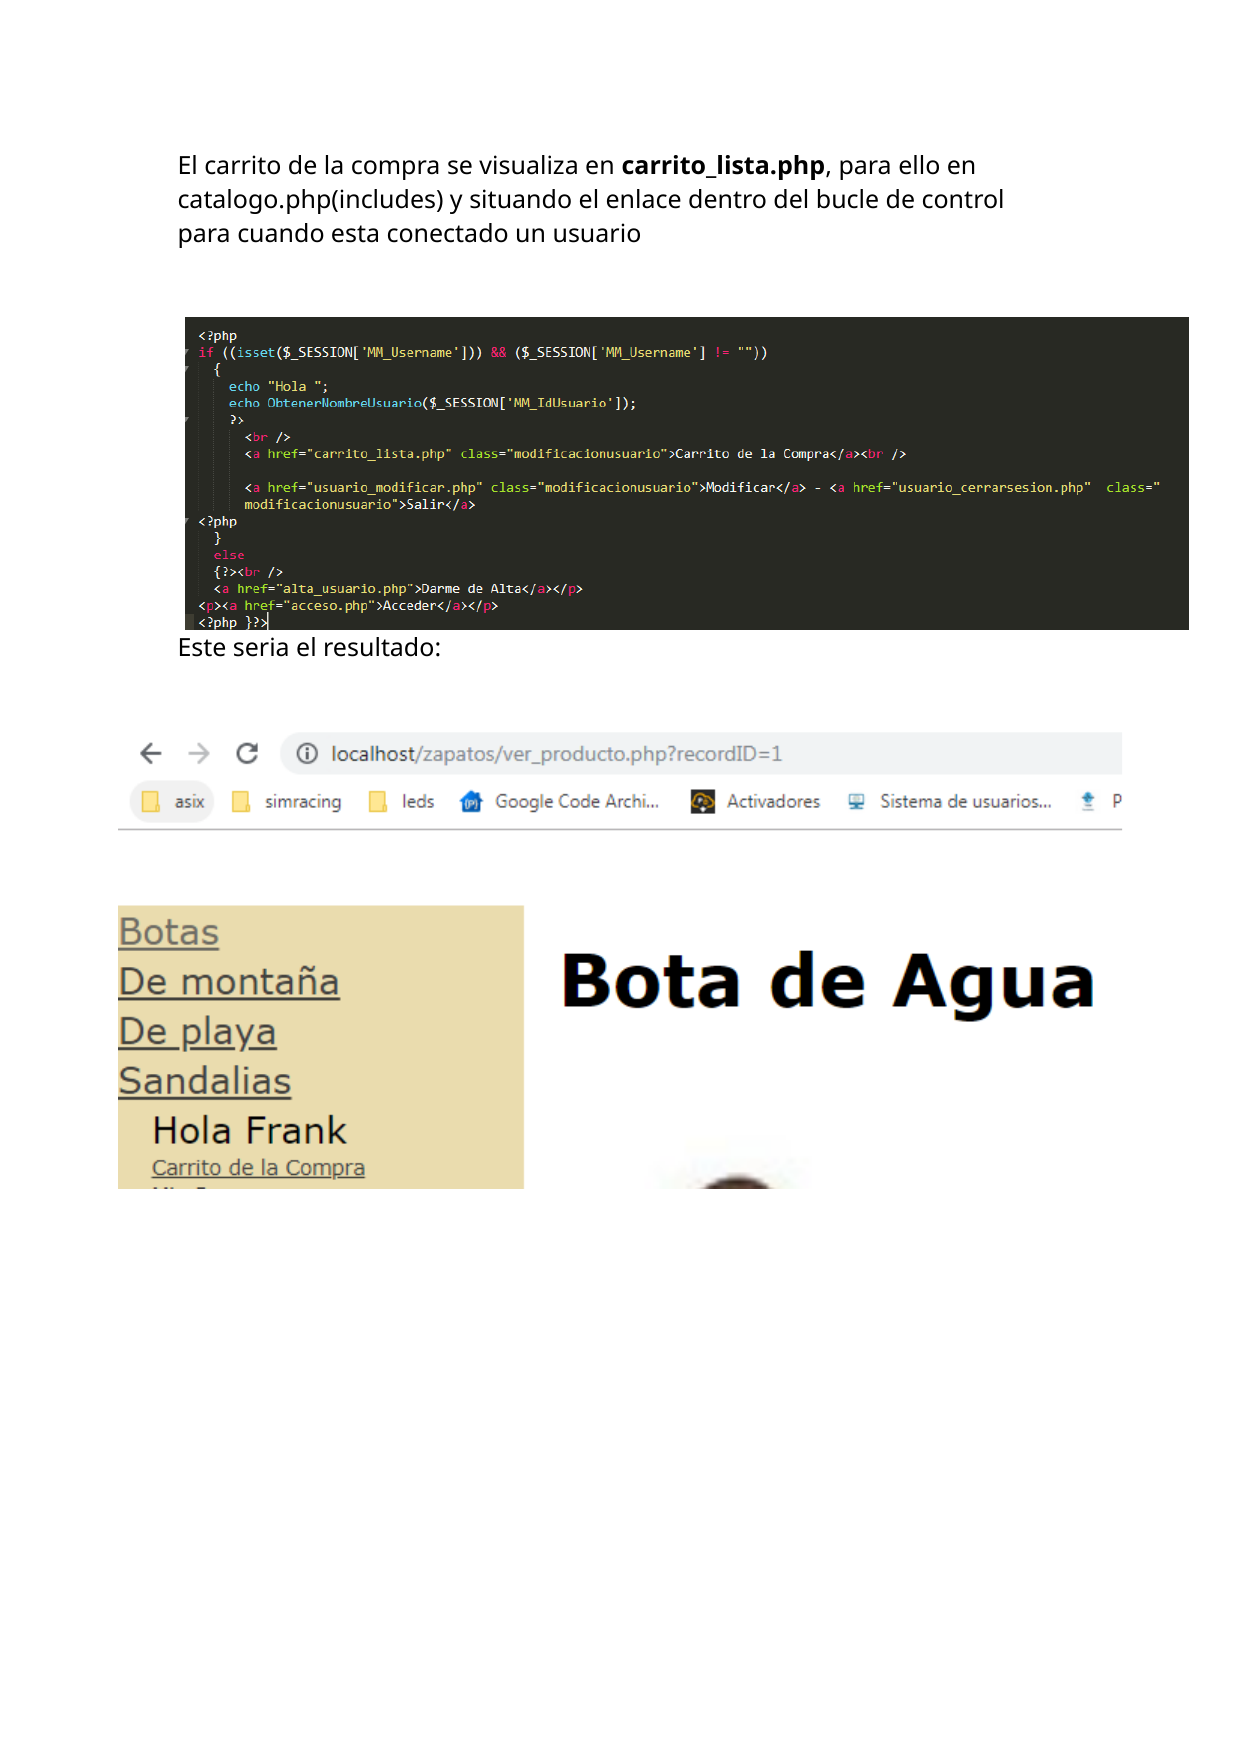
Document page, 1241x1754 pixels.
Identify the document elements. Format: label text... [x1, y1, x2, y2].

text Este seria el resultado: [177, 347, 1063, 663]
text El carrito de la compra se visualiza en carrito_lista.php, para ello en catalogo.php(includes) y situando el enlace dentro del bucle de control para cuando esta conectado un usuario [177, 148, 1063, 250]
